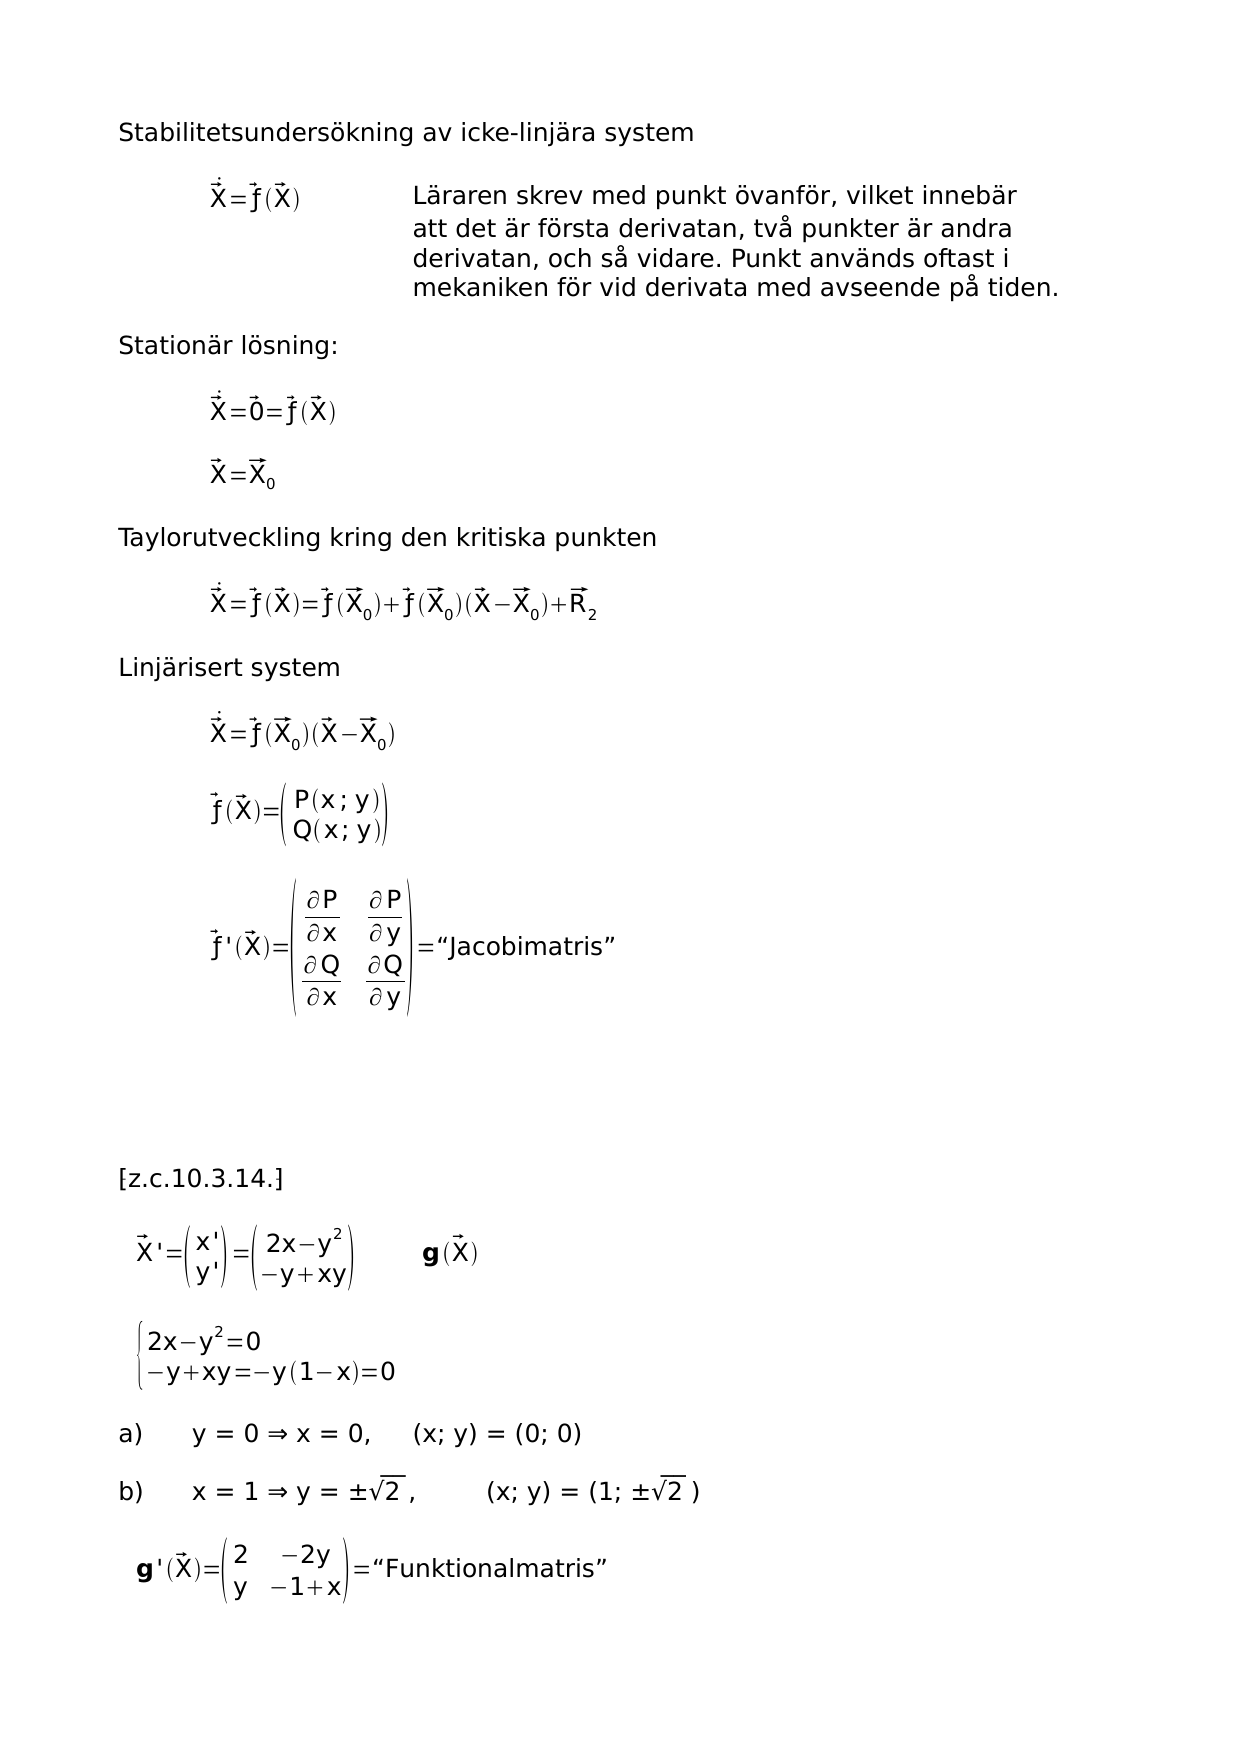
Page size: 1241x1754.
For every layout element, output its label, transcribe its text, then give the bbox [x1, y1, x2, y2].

text Stationär lösning: [118, 331, 1122, 361]
text Linjärisert system [118, 653, 1122, 682]
text __ __ [118, 1448, 1122, 1477]
text derivatan, och så vidare. Punkt används oftast i [118, 244, 1122, 273]
text a) y = 0 ⇒ x = 0, (x; y) = (0; 0) [118, 1419, 1122, 1448]
text ⁅z.c.10.3.14.⁆ [118, 1164, 1122, 1193]
text Stabilitetsundersökning av icke-linjära system [118, 118, 1122, 147]
text Taylorutveckling kring den kritiska punkten [118, 523, 1122, 552]
text att det är första derivatan, två punkter är andra [118, 215, 1122, 244]
text mekaniken för vid derivata med avseende på tiden. [118, 273, 1122, 302]
text b) x = 1 ⇒ y = ±√2 , (x; y) = (1; ±√2 ) [118, 1477, 1122, 1507]
text Läraren skrev med punkt övanför, vilket innebär [118, 176, 1122, 215]
